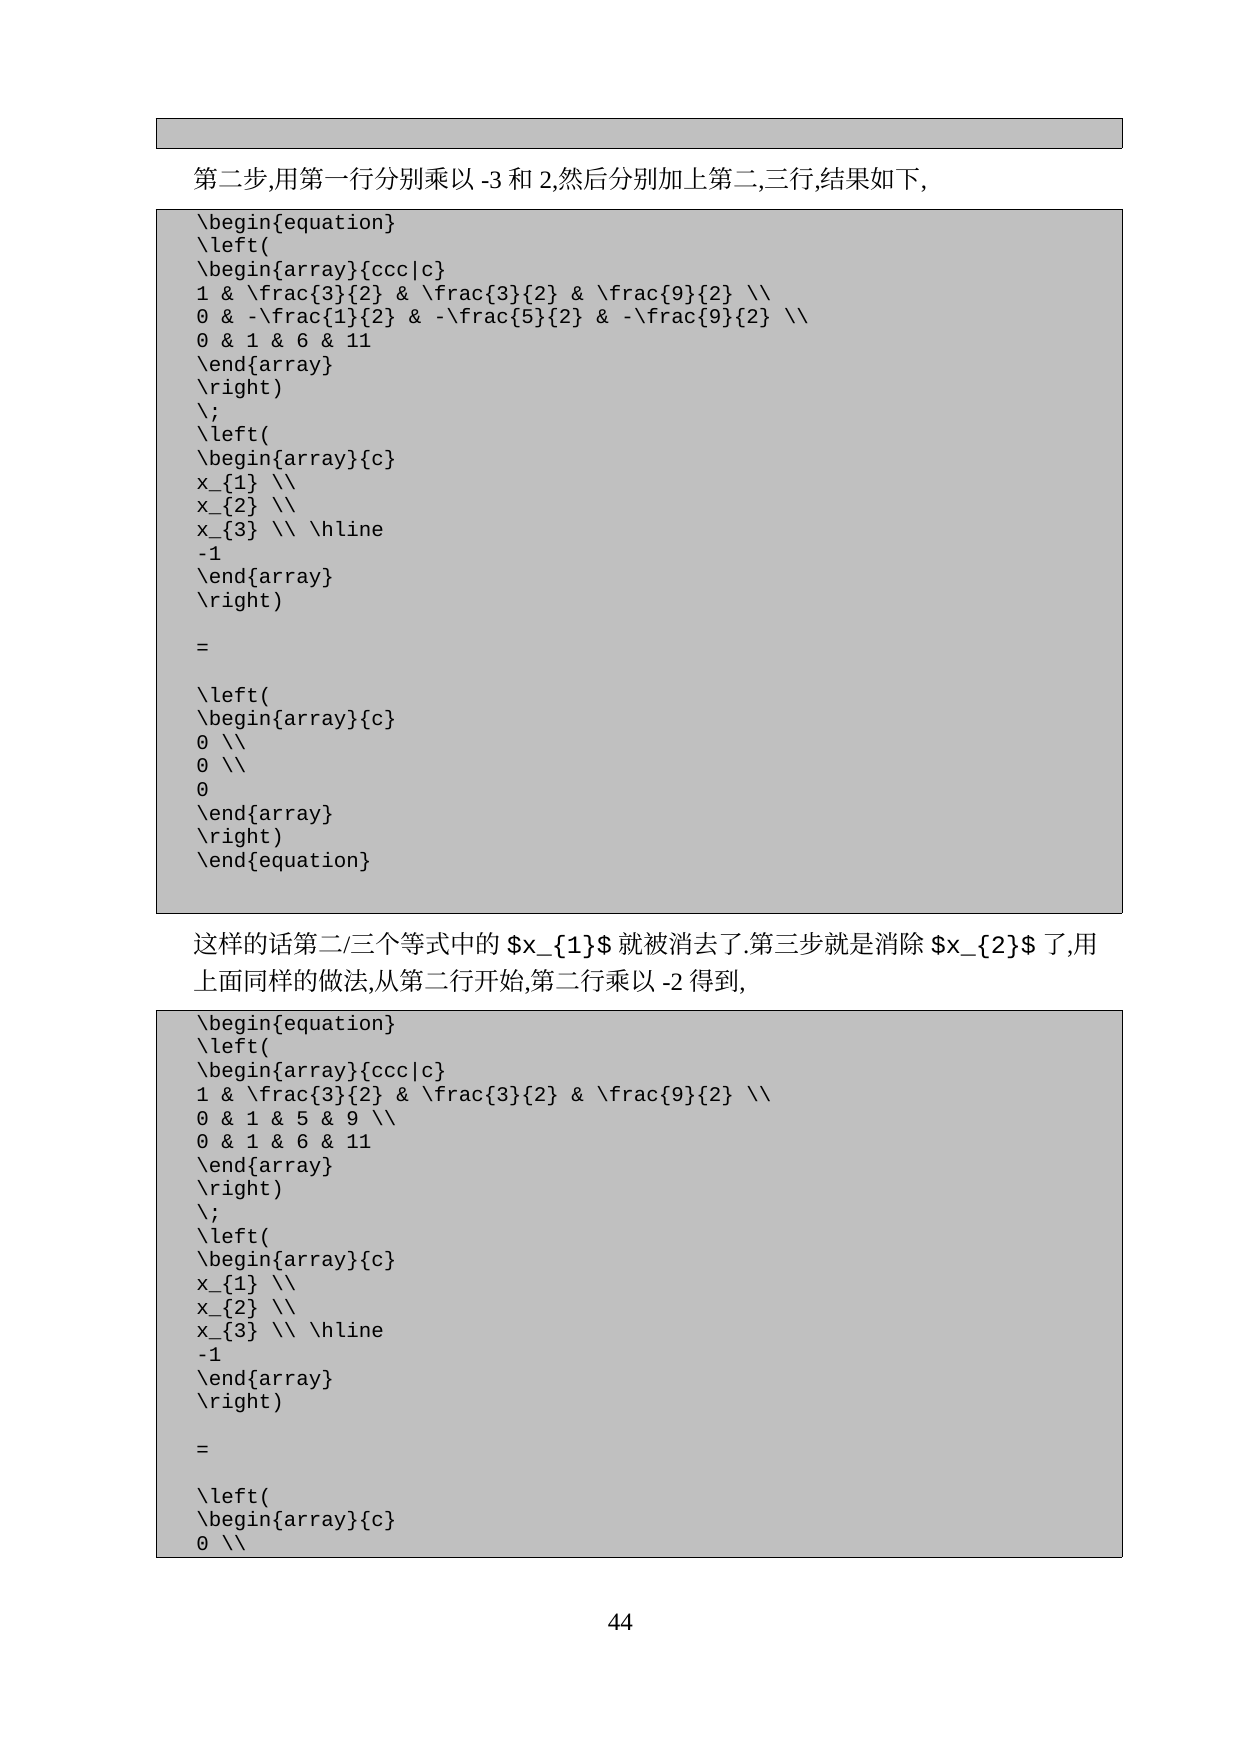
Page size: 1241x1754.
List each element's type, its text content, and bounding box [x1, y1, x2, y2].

list \end{array} [157, 351, 1122, 374]
list 1 & \frac{3}{2} & \frac{3}{2} & \frac{9}{2} \\ [157, 279, 1122, 303]
list \begin{array}{ccc|c} [157, 1057, 1122, 1081]
list x_{3} \\ \hline [157, 516, 1122, 540]
list x_{2} \\ [157, 1294, 1122, 1317]
list \end{array} [157, 800, 1122, 823]
list \left( [157, 232, 1122, 256]
list x_{1} \\ [157, 469, 1122, 492]
list 0 & 1 & 5 & 9 \\ [157, 1104, 1122, 1128]
list 0 [157, 776, 1122, 800]
list 0 & 1 & 6 & 11 [157, 1128, 1122, 1152]
list x_{2} \\ [157, 492, 1122, 516]
list 0 \\ [157, 1530, 1122, 1557]
list = [157, 634, 1122, 658]
list 这样的话第二/三个等式中的 $x_{1}$ 就被消去了.第三步就是消除 $x_{2}$ 了,用上面同样的做法,从第二行开始,第二行乘以 -2 得到, [156, 925, 1122, 997]
list \end{array} [157, 563, 1122, 587]
list 0 \\ [157, 752, 1122, 776]
list \left( [157, 421, 1122, 445]
list = [157, 1436, 1122, 1459]
list \left( [157, 682, 1122, 705]
list \right) [157, 587, 1122, 611]
list -1 [157, 1341, 1122, 1364]
list \; [157, 1199, 1122, 1223]
list 1 & \frac{3}{2} & \frac{3}{2} & \frac{9}{2} \\ [157, 1081, 1122, 1104]
list 0 \\ [157, 729, 1122, 752]
list \right) [157, 374, 1122, 398]
list \end{array} [157, 1364, 1122, 1388]
list \begin{array}{c} [157, 705, 1122, 729]
list \left( [157, 1483, 1122, 1506]
list \begin{array}{c} [157, 445, 1122, 469]
list \begin{array}{c} [157, 1246, 1122, 1270]
list \begin{array}{c} [157, 1506, 1122, 1530]
list \right) [157, 1388, 1122, 1412]
list \left( [157, 1223, 1122, 1246]
list \right) [157, 823, 1122, 847]
list 0 & 1 & 6 & 11 [157, 327, 1122, 351]
list \right) [157, 1175, 1122, 1199]
list \begin{array}{ccc|c} [157, 256, 1122, 279]
list x_{3} \\ \hline [157, 1317, 1122, 1341]
list 0 & -\frac{1}{2} & -\frac{5}{2} & -\frac{9}{2} \\ [157, 303, 1122, 327]
list \begin{equation} [157, 210, 1122, 232]
list \begin{equation} [157, 1011, 1122, 1033]
list \end{equation} [157, 847, 1122, 874]
list x_{1} \\ [157, 1270, 1122, 1294]
list \; [157, 398, 1122, 421]
list -1 [157, 540, 1122, 563]
list 第二步,用第一行分别乘以 -3 和 2,然后分别加上第二,三行,结果如下, [156, 160, 1122, 196]
list \end{array} [157, 1152, 1122, 1175]
list \left( [157, 1033, 1122, 1057]
